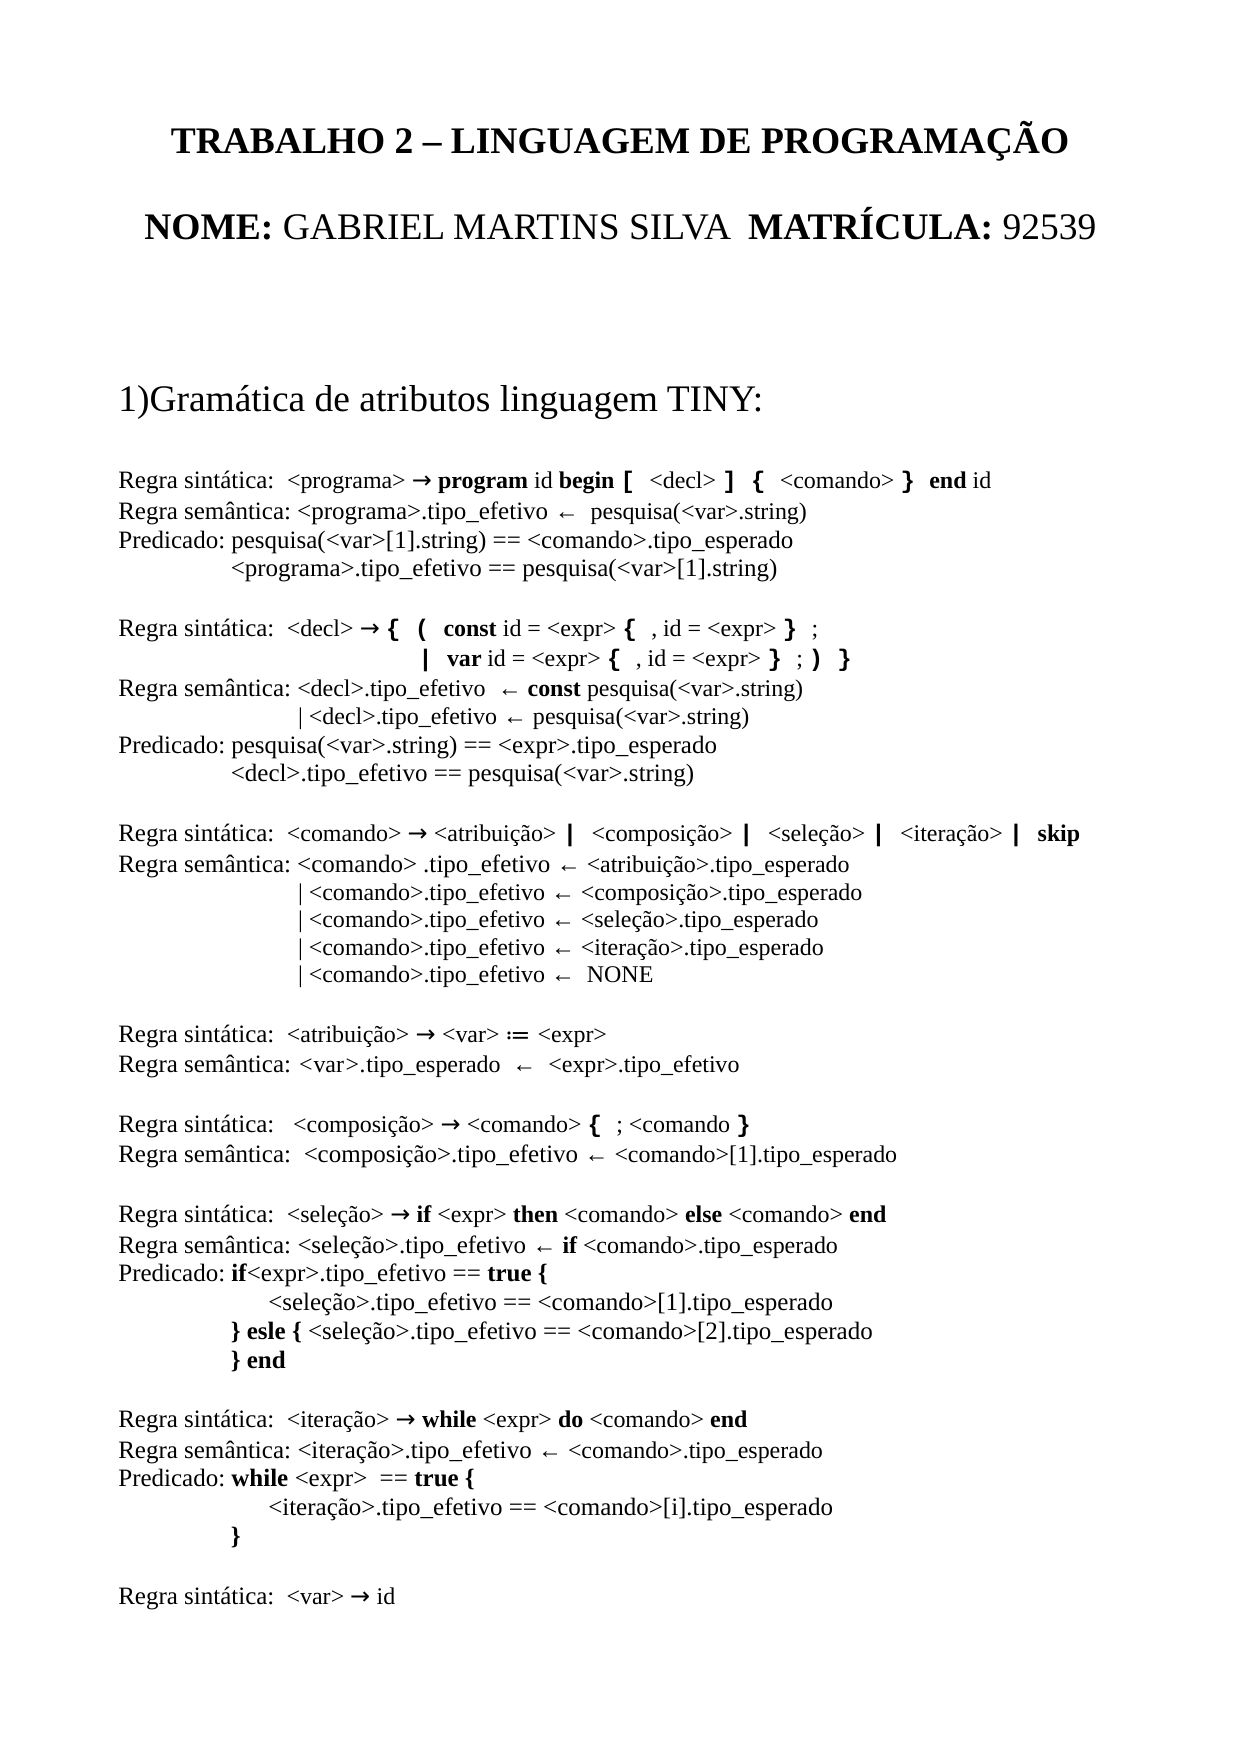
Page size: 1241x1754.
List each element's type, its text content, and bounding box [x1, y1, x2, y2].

text Regra semântica: <comando> .tipo_efetivo ← <atribuição>.tipo_esperado [118, 849, 1122, 877]
text | <comando>.tipo_efetivo ← NONE [118, 960, 1122, 988]
text Regra sintática: <composição> → <comando> { ; <comando } [118, 1107, 1122, 1139]
text Regra sintática: <atribuição> → <var> ≔ <expr> [118, 1017, 1122, 1049]
text Predicado: pesquisa(<var>[1].string) == <comando>.tipo_esperado [118, 525, 1122, 553]
text Regra semântica: <seleção>.tipo_efetivo ← if <comando>.tipo_esperado [118, 1230, 1122, 1258]
text Regra semântica: <composição>.tipo_efetivo ← <comando>[1].tipo_esperado [118, 1139, 1122, 1168]
text <decl>.tipo_efetivo == pesquisa(<var>.string) [118, 758, 1122, 787]
text Regra semântica: <iteração>.tipo_efetivo ← <comando>.tipo_esperado [118, 1435, 1122, 1463]
text Regra sintática: <programa> → program id begin [ <decl> ] { <comando> } end id [118, 463, 1122, 496]
text TRABALHO 2 – LINGUAGEM DE PROGRAMAÇÃO [118, 118, 1122, 161]
text Predicado: pesquisa(<var>.string) == <expr>.tipo_esperado [118, 730, 1122, 758]
text Regra sintática: <comando> → <atribuição> | <composição> | <seleção> | <iteração> | skip [118, 816, 1122, 849]
text Regra sintática: <decl> → { ( const id = <expr> { , id = <expr> } ; [118, 611, 1122, 644]
text Regra semântica: <var>.tipo_esperado ← <expr>.tipo_efetivo [118, 1049, 1122, 1078]
text Regra semântica: <programa>.tipo_efetivo ← pesquisa(<var>.string) [118, 496, 1122, 525]
text Predicado: if<expr>.tipo_efetivo == true { [118, 1258, 1122, 1287]
text | <decl>.tipo_efetivo ← pesquisa(<var>.string) [118, 702, 1122, 730]
text <iteração>.tipo_efetivo == <comando>[i].tipo_esperado [118, 1492, 1122, 1521]
text } end [118, 1345, 1122, 1373]
text 1)Gramática de atributos linguagem TINY: [118, 377, 1122, 420]
text | <comando>.tipo_efetivo ← <iteração>.tipo_esperado [118, 933, 1122, 960]
text Regra semântica: <decl>.tipo_efetivo ← const pesquisa(<var>.string) [118, 673, 1122, 702]
text NOME: GABRIEL MARTINS SILVA MATRÍCULA: 92539 [118, 204, 1122, 247]
text } [118, 1521, 1122, 1550]
text <seleção>.tipo_efetivo == <comando>[1].tipo_esperado [118, 1287, 1122, 1316]
text | <comando>.tipo_efetivo ← <seleção>.tipo_esperado [118, 905, 1122, 933]
text | var id = <expr> { , id = <expr> } ; ) } [118, 644, 1122, 673]
text <programa>.tipo_efetivo == pesquisa(<var>[1].string) [118, 553, 1122, 582]
text } esle { <seleção>.tipo_efetivo == <comando>[2].tipo_esperado [118, 1316, 1122, 1345]
text Regra sintática: <seleção> → if <expr> then <comando> else <comando> end [118, 1197, 1122, 1230]
text Predicado: while <expr> == true { [118, 1463, 1122, 1492]
text Regra sintática: <var> → id [118, 1578, 1122, 1611]
text Regra sintática: <iteração> → while <expr> do <comando> end [118, 1402, 1122, 1435]
text | <comando>.tipo_efetivo ← <composição>.tipo_esperado [118, 877, 1122, 905]
